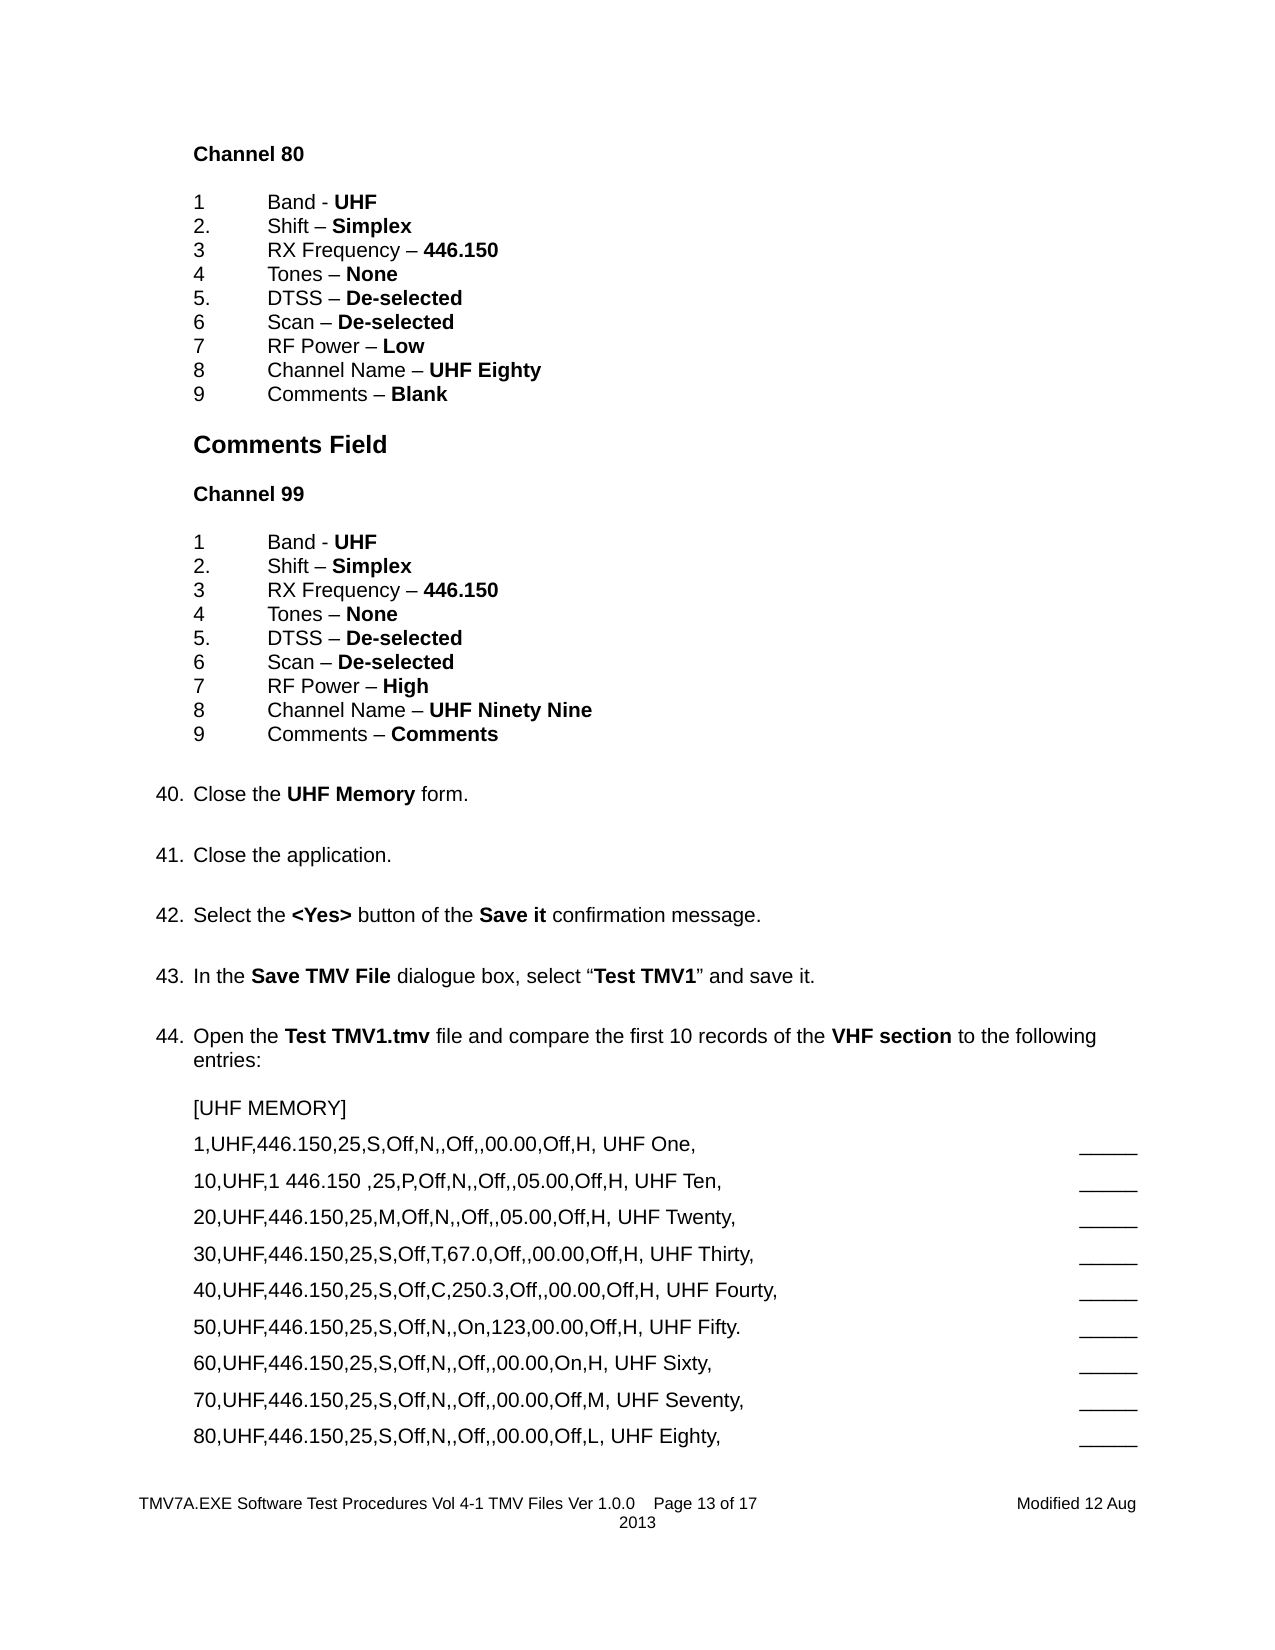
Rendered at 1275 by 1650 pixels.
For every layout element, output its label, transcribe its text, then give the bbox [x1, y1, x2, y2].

list 70,UHF,446.150,25,S,Off,N,,Off,,00.00,Off,M, UHF Seventy, _____ [156, 1387, 1157, 1411]
list 20,UHF,446.150,25,M,Off,N,,Off,,05.00,Off,H, UHF Twenty, _____ [156, 1205, 1157, 1229]
list Close the application. [156, 843, 1157, 891]
list Open the Test TMV1.tmv file and compare the first 10 records of the VHF section to the following entries: [UHF MEMORY] [156, 1024, 1157, 1120]
list 60,UHF,446.150,25,S,Off,N,,Off,,00.00,On,H, UHF Sixty, _____ [156, 1351, 1157, 1375]
list In the Save TMV File dialogue box, select “Test TMV1” and save it. [156, 963, 1157, 1011]
list 1,UHF,446.150,25,S,Off,N,,Off,,00.00,Off,H, UHF One, _____ [156, 1132, 1157, 1156]
list Select the <Yes> button of the Save it confirmation message. [156, 903, 1157, 951]
list Channel 80 1 Band - UHF 2. Shift – Simplex 3 RX Frequency – 446.150 4 Tones – None 5. DTSS – De-selected 6 Scan – De-selected 7 RF Power – Low 8 Channel Name – UHF Eighty 9 Comments – Blank Comments Field Channel 99 1 Band - UHF 2. Shift – Simplex 3 RX Frequency – 446.150 4 Tones – None 5. DTSS – De-selected 6 Scan – De-selected 7 RF Power – High 8 Channel Name – UHF Ninety Nine 9 Comments – Comments [156, 118, 1157, 770]
list 40,UHF,446.150,25,S,Off,C,250.3,Off,,00.00,Off,H, UHF Fourty, _____ [156, 1278, 1157, 1302]
list 80,UHF,446.150,25,S,Off,N,,Off,,00.00,Off,L, UHF Eighty, _____ [156, 1424, 1157, 1448]
list 50,UHF,446.150,25,S,Off,N,,On,123,00.00,Off,H, UHF Fifty. _____ [156, 1314, 1157, 1338]
list Close the UHF Memory form. [156, 782, 1157, 830]
list 30,UHF,446.150,25,S,Off,T,67.0,Off,,00.00,Off,H, UHF Thirty, _____ [156, 1242, 1157, 1266]
list 10,UHF,1 446.150 ,25,P,Off,N,,Off,,05.00,Off,H, UHF Ten, _____ [156, 1169, 1157, 1193]
